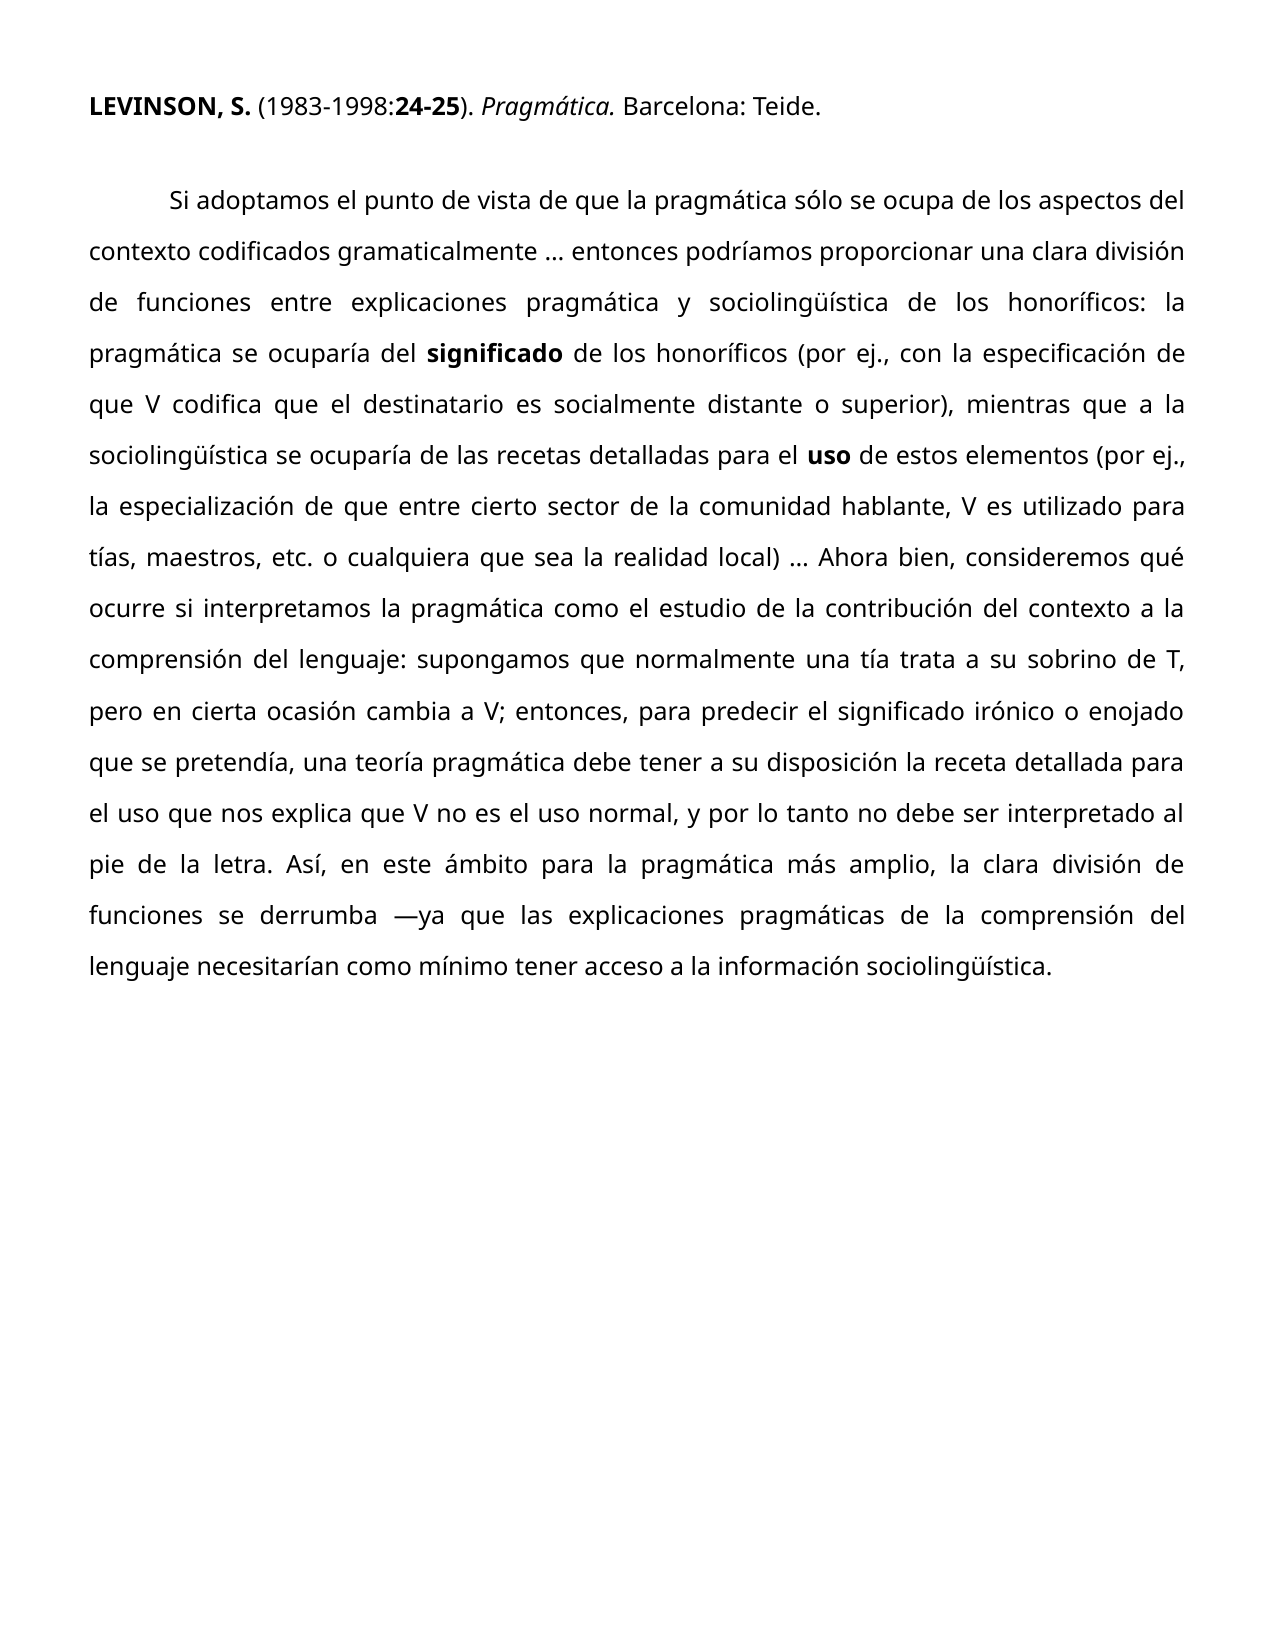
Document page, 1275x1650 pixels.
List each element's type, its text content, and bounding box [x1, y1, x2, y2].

text LEVINSON, S. (1983-1998:24-25). Pragmática. Barcelona: Teide. [88, 88, 1186, 123]
text Si adoptamos el punto de vista de que la pragmática sólo se ocupa de los aspectos del contexto codificados gramaticalmente … entonces podríamos proporcionar una clara división de funciones entre explicaciones pragmática y sociolingüística de los honoríficos: la pragmática se ocuparía del significado de los honoríficos (por ej., con la especificación de que V codifica que el destinatario es socialmente distante o superior), mientras que a la sociolingüística se ocuparía de las recetas detalladas para el uso de estos elementos (por ej., la especialización de que entre cierto sector de la comunidad hablante, V es utilizado para tías, maestros, etc. o cualquiera que sea la realidad local) … Ahora bien, consideremos qué ocurre si interpretamos la pragmática como el estudio de la contribución del contexto a la comprensión del lenguaje: supongamos que normalmente una tía trata a su sobrino de T, pero en cierta ocasión cambia a V; entonces, para predecir el significado irónico o enojado que se pretendía, una teoría pragmática debe tener a su disposición la receta detallada para el uso que nos explica que V no es el uso normal, y por lo tanto no debe ser interpretado al pie de la letra. Así, en este ámbito para la pragmática más amplio, la clara división de funciones se derrumba —ya que las explicaciones pragmáticas de la comprensión del lenguaje necesitarían como mínimo tener acceso a la información sociolingüística. [88, 183, 1186, 982]
